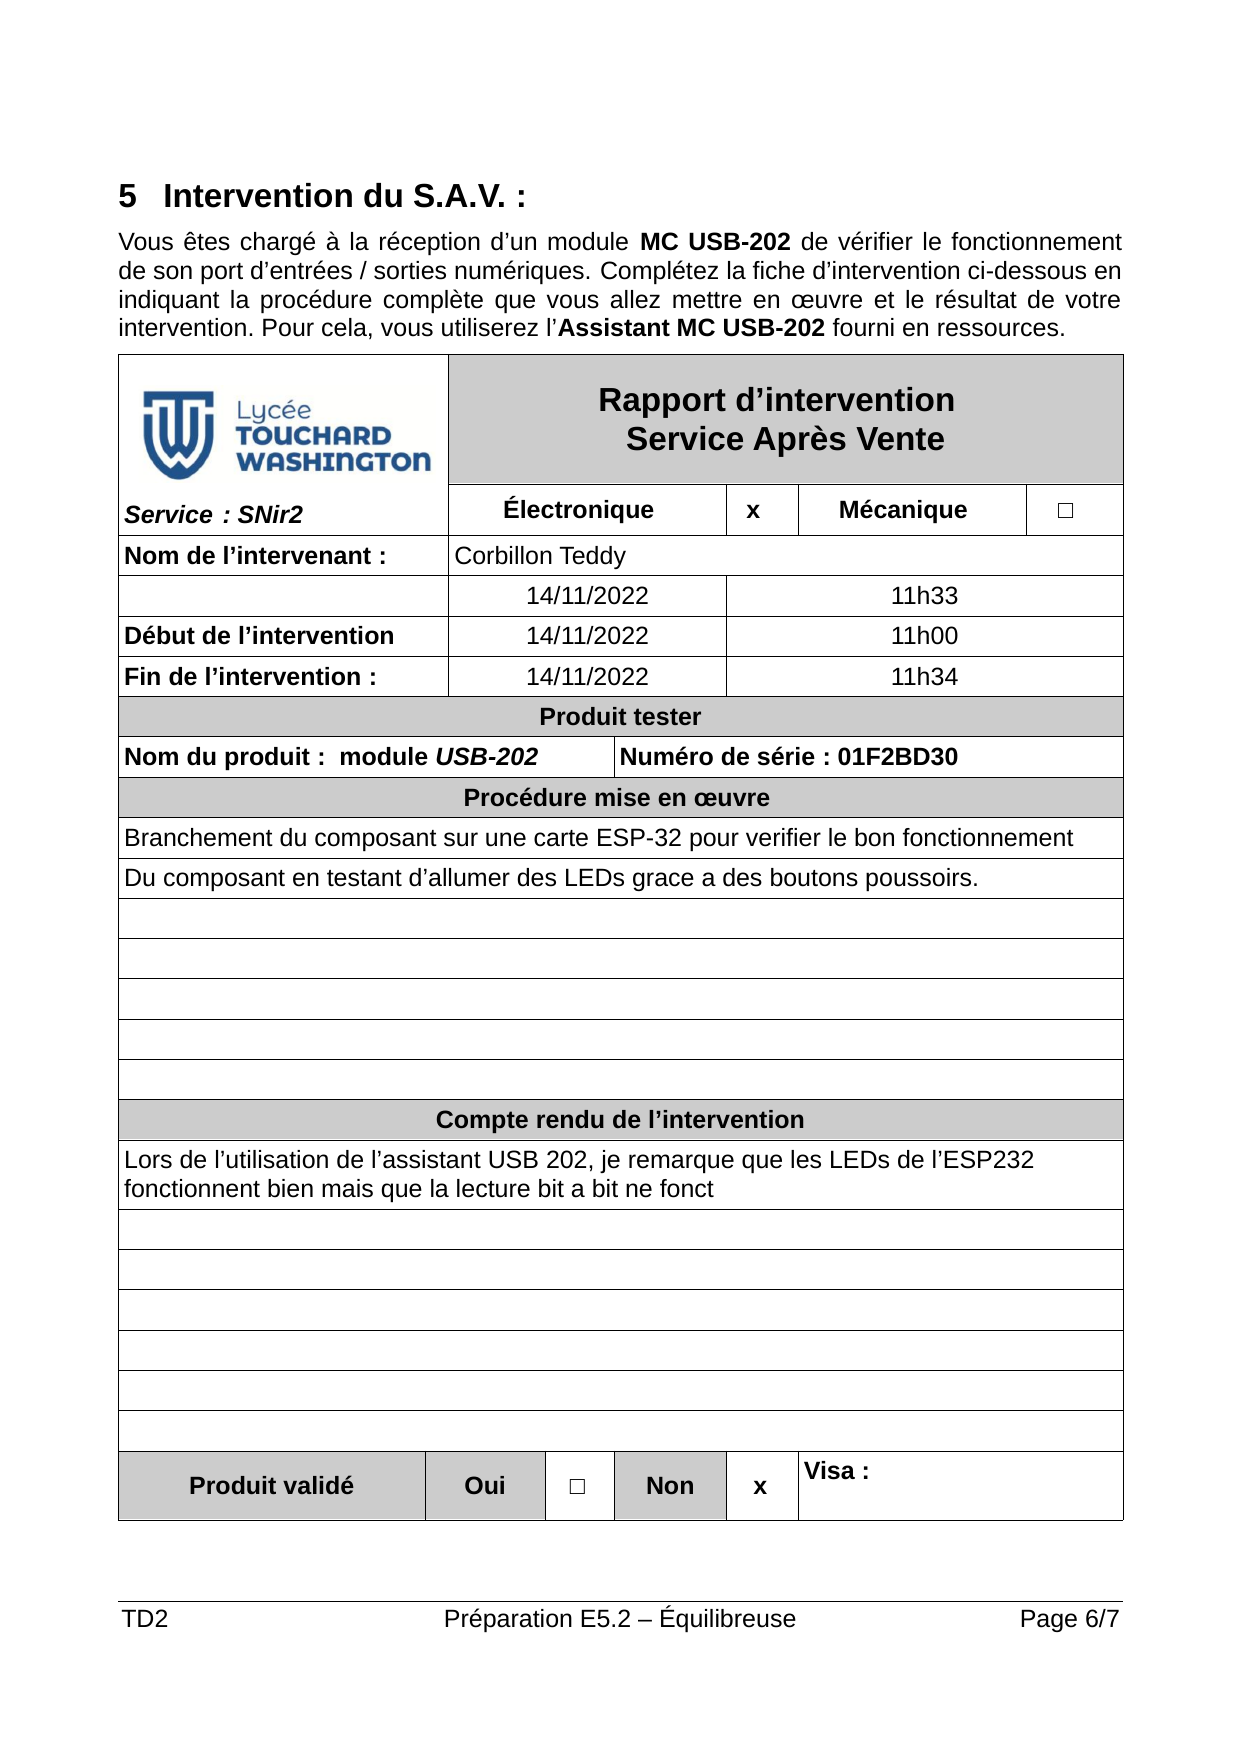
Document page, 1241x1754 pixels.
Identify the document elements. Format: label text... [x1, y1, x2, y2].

table_cell Lors de l’utilisation de l’assistant USB 202, je remarque que les LEDs de l’ESP232 fonctionnent bien mais que la lecture bit a bit ne fonct [119, 1141, 1123, 1209]
picture [138, 385, 437, 483]
table_cell Non [615, 1452, 726, 1519]
table_cell □ [1027, 485, 1123, 535]
table_cell 11h33 [727, 576, 1123, 616]
table_cell 11h34 [727, 657, 1123, 696]
table_header Rapport d’intervention Service Après Vente [449, 355, 1123, 483]
table_cell Compte rendu de l’intervention [119, 1100, 1123, 1139]
table_cell x [727, 1452, 798, 1519]
table_cell x [727, 485, 798, 535]
table_cell Produit tester [119, 697, 1123, 736]
table_cell Branchement du composant sur une carte ESP-32 pour verifier le bon fonctionnement [119, 818, 1123, 857]
table_cell [119, 1060, 1123, 1099]
table_cell 14/11/2022 [449, 617, 726, 656]
table_cell [119, 1331, 1123, 1370]
table_cell Nom de l’intervenant : [119, 536, 448, 575]
table_cell Électronique [449, 485, 726, 535]
table_cell 11h00 [727, 617, 1123, 656]
table_cell [119, 1290, 1123, 1329]
table_cell Numéro de série : 01F2BD30 [615, 737, 1123, 777]
table_cell [119, 1411, 1123, 1451]
table_cell Oui [426, 1452, 545, 1519]
table_cell Fin de l’intervention : [119, 657, 448, 696]
table_cell [119, 979, 1123, 1019]
table_cell [119, 939, 1123, 978]
table_cell Du composant en testant d’allumer des LEDs grace a des boutons poussoirs. [119, 859, 1123, 898]
table_cell □ [546, 1452, 614, 1519]
table_cell Mécanique [799, 485, 1026, 535]
table_cell Nom du produit : module USB-202 [119, 737, 614, 777]
table_cell [119, 576, 448, 616]
table_cell 14/11/2022 [449, 576, 726, 616]
table_cell Corbillon Teddy [449, 536, 1123, 575]
table_cell Visa : [799, 1452, 1123, 1519]
table_cell 14/11/2022 [449, 657, 726, 696]
table_cell [119, 1020, 1123, 1059]
table_cell [119, 899, 1123, 938]
text Vous êtes chargé à la réception d’un module MC USB-202 de vérifier le fonctionnement de son port d’entrées / sorties numériques. Complétez la fiche d’intervention ci-dessous en indiquant la procédure complète que vous allez mettre en œuvre et le résultat de votre intervention. Pour cela, vous utiliserez l’Assistant MC USB-202 fourni en ressources. [118, 227, 1123, 342]
table_cell [119, 1210, 1123, 1249]
table_header Service : SNir2 [119, 355, 448, 535]
table_cell [119, 1371, 1123, 1410]
table_cell [119, 1250, 1123, 1289]
table_cell Procédure mise en œuvre [119, 778, 1123, 817]
table_cell Produit validé [119, 1452, 425, 1519]
subtitle Intervention du S.A.V. : [118, 176, 1123, 215]
table_cell Début de l’intervention [119, 617, 448, 656]
